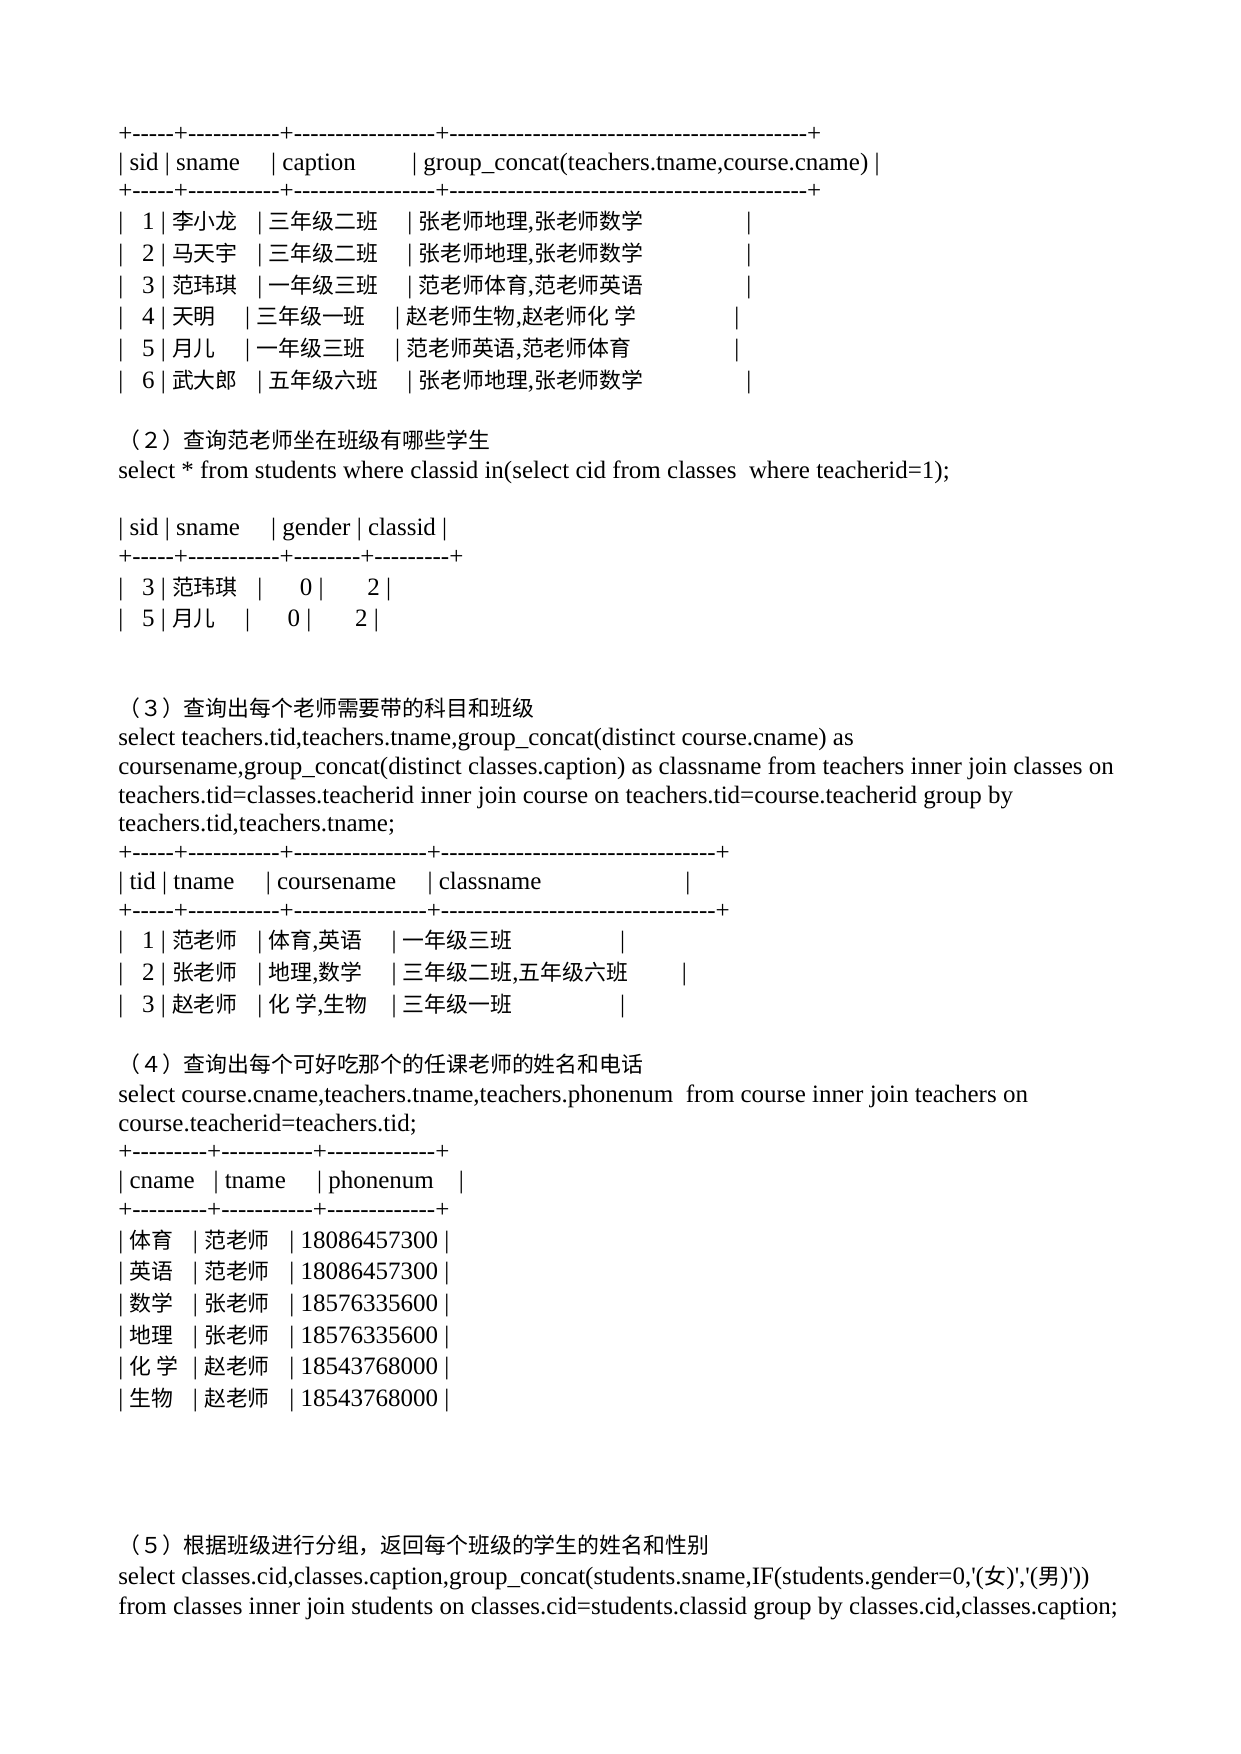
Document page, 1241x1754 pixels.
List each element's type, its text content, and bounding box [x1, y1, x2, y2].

text | 3 | 赵老师 | 化 学,生物 | 三年级一班 | [118, 987, 1122, 1018]
text | 数学 | 张老师 | 18576335600 | [118, 1286, 1122, 1318]
text select teachers.tid,teachers.tname,group_concat(distinct course.cname) as coursename,group_concat(distinct classes.caption) as classname from teachers inner join classes on teachers.tid=classes.teacherid inner join course on teachers.tid=course.teacherid group by teachers.tid,teachers.tname; [118, 722, 1122, 837]
text | 地理 | 张老师 | 18576335600 | [118, 1318, 1122, 1349]
text +-----+-----------+--------+---------+ [118, 541, 1122, 570]
text | 2 | 马天宇 | 三年级二班 | 张老师地理,张老师数学 | [118, 236, 1122, 268]
text | 化 学 | 赵老师 | 18543768000 | [118, 1349, 1122, 1381]
text +-----+-----------+----------------+---------------------------------+ [118, 895, 1122, 923]
text | tid | tname | coursename | classname | [118, 866, 1122, 895]
text | 5 | 月儿 | 0 | 2 | [118, 601, 1122, 633]
text | 3 | 范玮琪 | 0 | 2 | [118, 570, 1122, 601]
text （２）查询范老师坐在班级有哪些学生 [118, 423, 1122, 455]
text （３）查询出每个老师需要带的科目和班级 [118, 691, 1122, 722]
text | 2 | 张老师 | 地理,数学 | 三年级二班,五年级六班 | [118, 955, 1122, 987]
text | 6 | 武大郎 | 五年级六班 | 张老师地理,张老师数学 | [118, 363, 1122, 394]
text | 体育 | 范老师 | 18086457300 | [118, 1223, 1122, 1254]
text | sid | sname | caption | group_concat(teachers.tname,course.cname) | [118, 147, 1122, 176]
text select * from students where classid in(select cid from classes where teacherid=1); [118, 455, 1122, 483]
text | 1 | 范老师 | 体育,英语 | 一年级三班 | [118, 923, 1122, 955]
text | 3 | 范玮琪 | 一年级三班 | 范老师体育,范老师英语 | [118, 268, 1122, 299]
text | sid | sname | gender | classid | [118, 512, 1122, 541]
text | 5 | 月儿 | 一年级三班 | 范老师英语,范老师体育 | [118, 331, 1122, 363]
text select course.cname,teachers.tname,teachers.phonenum from course inner join teachers on course.teacherid=teachers.tid; [118, 1079, 1122, 1136]
text +---------+-----------+-------------+ [118, 1194, 1122, 1223]
text | 4 | 天明 | 三年级一班 | 赵老师生物,赵老师化 学 | [118, 299, 1122, 331]
text +-----+-----------+----------------+---------------------------------+ [118, 837, 1122, 866]
text select classes.cid,classes.caption,group_concat(students.sname,IF(students.gender=0,'(女)','(男)')) from classes inner join students on classes.cid=students.classid group by classes.cid,classes.caption; [118, 1559, 1122, 1620]
text （５）根据班级进行分组，返回每个班级的学生的姓名和性别 [118, 1528, 1122, 1559]
text | 1 | 李小龙 | 三年级二班 | 张老师地理,张老师数学 | [118, 204, 1122, 236]
text | 英语 | 范老师 | 18086457300 | [118, 1254, 1122, 1286]
text （４）查询出每个可好吃那个的任课老师的姓名和电话 [118, 1047, 1122, 1079]
text | cname | tname | phonenum | [118, 1165, 1122, 1194]
text +-----+-----------+-----------------+-------------------------------------------+ [118, 118, 1122, 147]
text +-----+-----------+-----------------+-------------------------------------------+ [118, 176, 1122, 204]
text +---------+-----------+-------------+ [118, 1136, 1122, 1165]
text | 生物 | 赵老师 | 18543768000 | [118, 1381, 1122, 1413]
